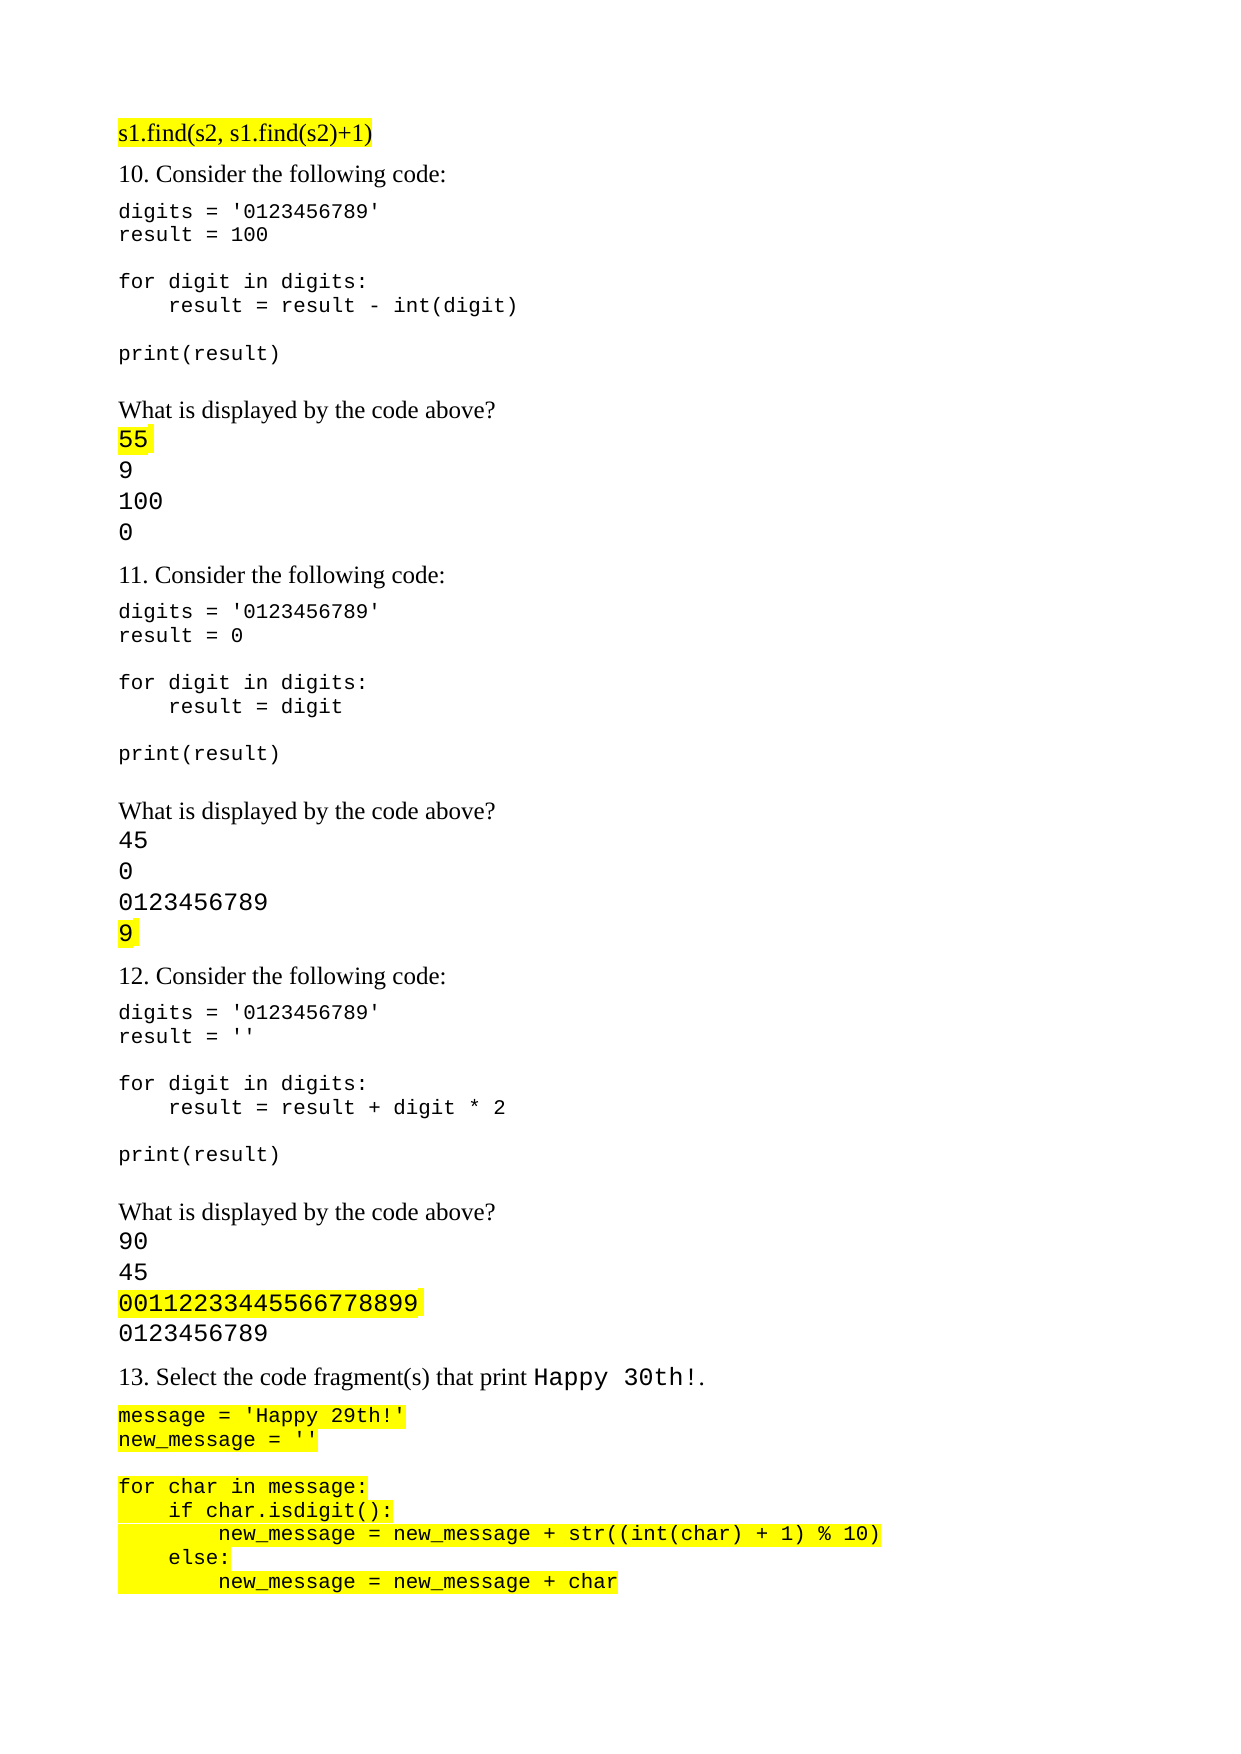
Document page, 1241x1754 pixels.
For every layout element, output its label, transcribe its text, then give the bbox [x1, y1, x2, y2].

text digits = '0123456789' [118, 201, 1122, 224]
text new_message = new_message + char [118, 1571, 1122, 1594]
text 100 [118, 486, 1122, 517]
text 10. Consider the following code: [118, 159, 1122, 188]
text 11. Consider the following code: [118, 560, 1122, 589]
text 9 [118, 918, 1122, 948]
text print(result) [118, 743, 1122, 767]
text 0 [118, 517, 1122, 548]
text for digit in digits: [118, 272, 1122, 295]
text new_message = new_message + str((int(char) + 1) % 10) [118, 1523, 1122, 1547]
text for char in message: [118, 1476, 1122, 1500]
text 13. Select the code fragment(s) that print Happy 30th!. [118, 1362, 1122, 1393]
text digits = '0123456789' [118, 601, 1122, 625]
text 90 [118, 1226, 1122, 1257]
text What is displayed by the code above? [118, 396, 1122, 424]
text else: [118, 1547, 1122, 1571]
text 0123456789 [118, 887, 1122, 918]
text 45 [118, 825, 1122, 856]
text for digit in digits: [118, 672, 1122, 696]
text What is displayed by the code above? [118, 1197, 1122, 1226]
text result = 0 [118, 625, 1122, 649]
text result = '' [118, 1026, 1122, 1049]
text result = result - int(digit) [118, 295, 1122, 319]
text 12. Consider the following code: [118, 961, 1122, 990]
text 55 [118, 424, 1122, 455]
text new_message = '' [118, 1429, 1122, 1452]
text 00112233445566778899 [118, 1288, 1122, 1318]
text What is displayed by the code above? [118, 796, 1122, 825]
text result = result + digit * 2 [118, 1097, 1122, 1121]
text digits = '0123456789' [118, 1002, 1122, 1026]
text s1.find(s2, s1.find(s2)+1) [118, 118, 1122, 147]
text result = 100 [118, 224, 1122, 248]
text print(result) [118, 342, 1122, 366]
text print(result) [118, 1144, 1122, 1168]
text 0123456789 [118, 1318, 1122, 1349]
text message = 'Happy 29th!' [118, 1405, 1122, 1429]
text for digit in digits: [118, 1073, 1122, 1097]
text result = digit [118, 696, 1122, 720]
text 9 [118, 455, 1122, 486]
text 45 [118, 1257, 1122, 1288]
text if char.isdigit(): [118, 1500, 1122, 1523]
text 0 [118, 856, 1122, 887]
